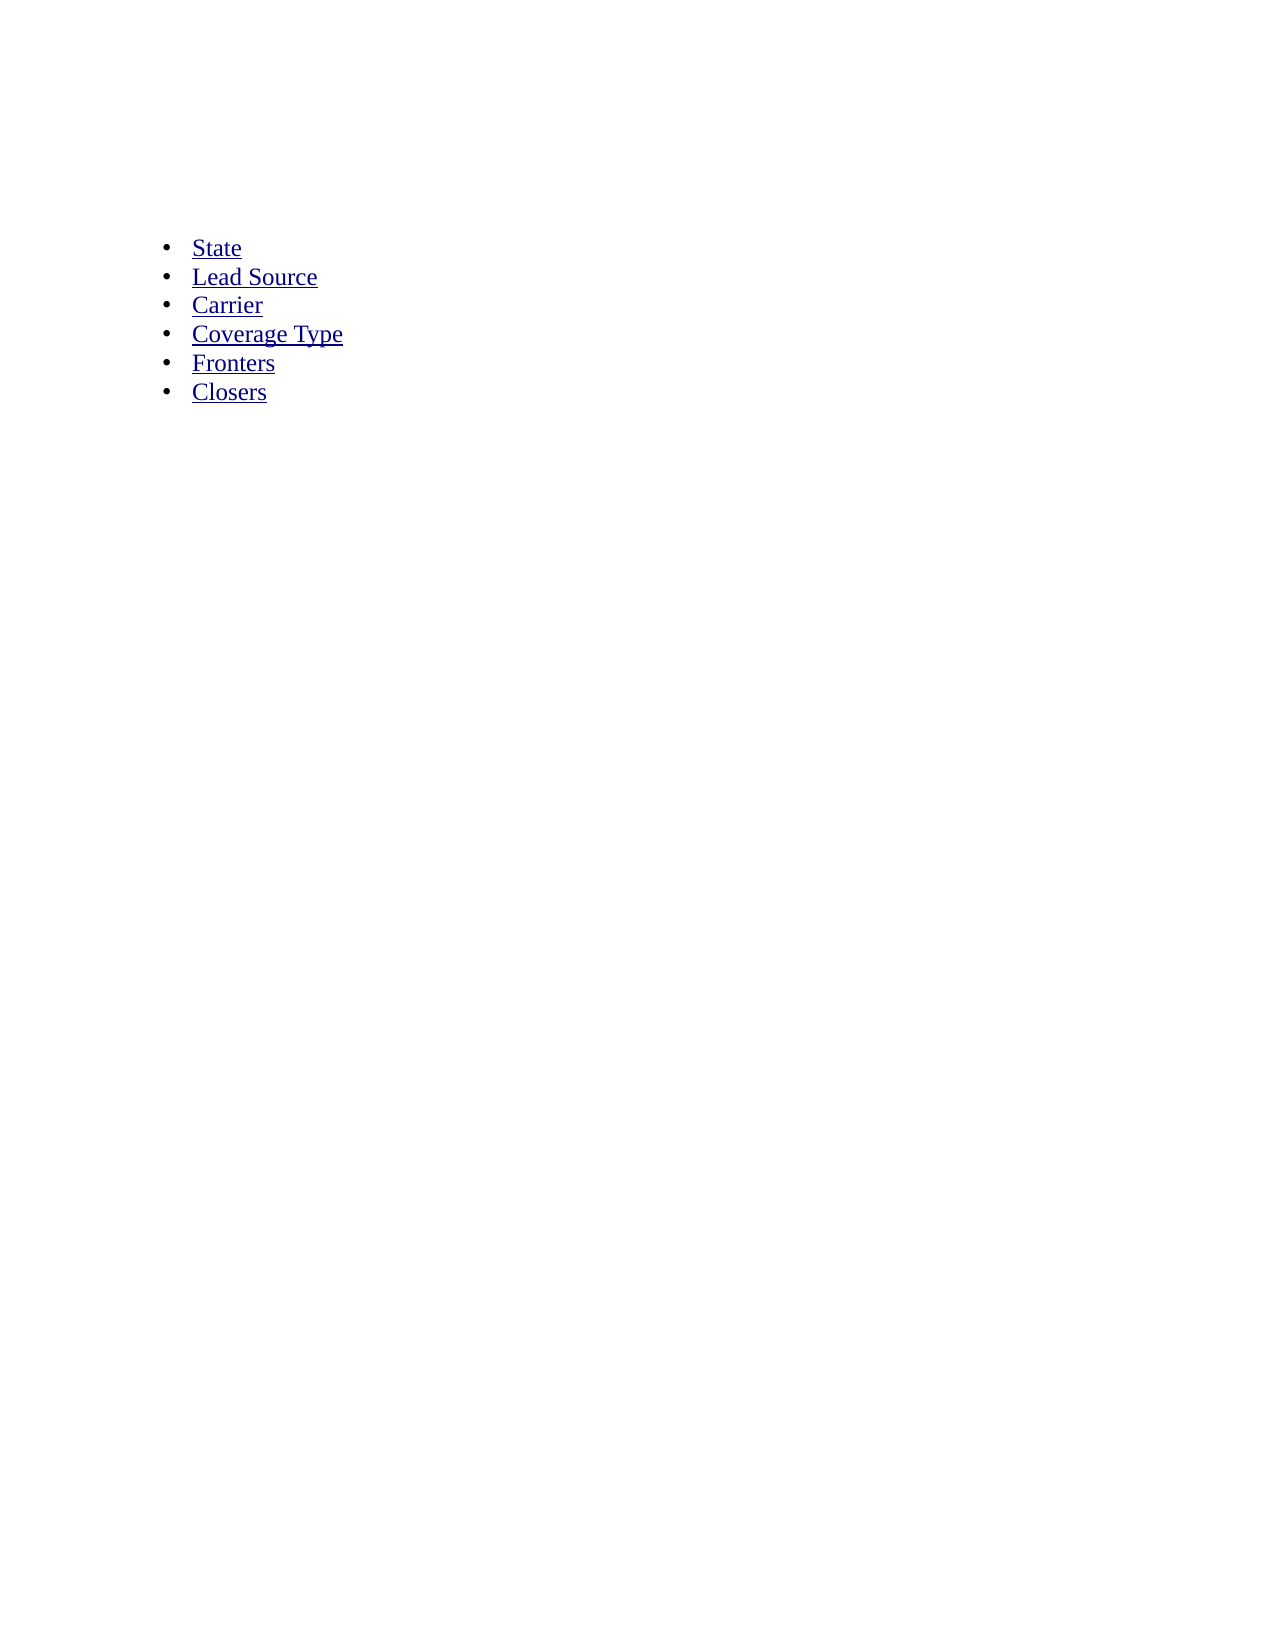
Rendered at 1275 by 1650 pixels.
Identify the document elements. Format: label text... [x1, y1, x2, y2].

list Carrier [162, 291, 1157, 319]
list Fronters [162, 348, 1157, 377]
list Closers [162, 377, 1157, 406]
list Coverage Type [162, 319, 1157, 348]
list Lead Source [162, 262, 1157, 291]
list State [162, 233, 1157, 262]
